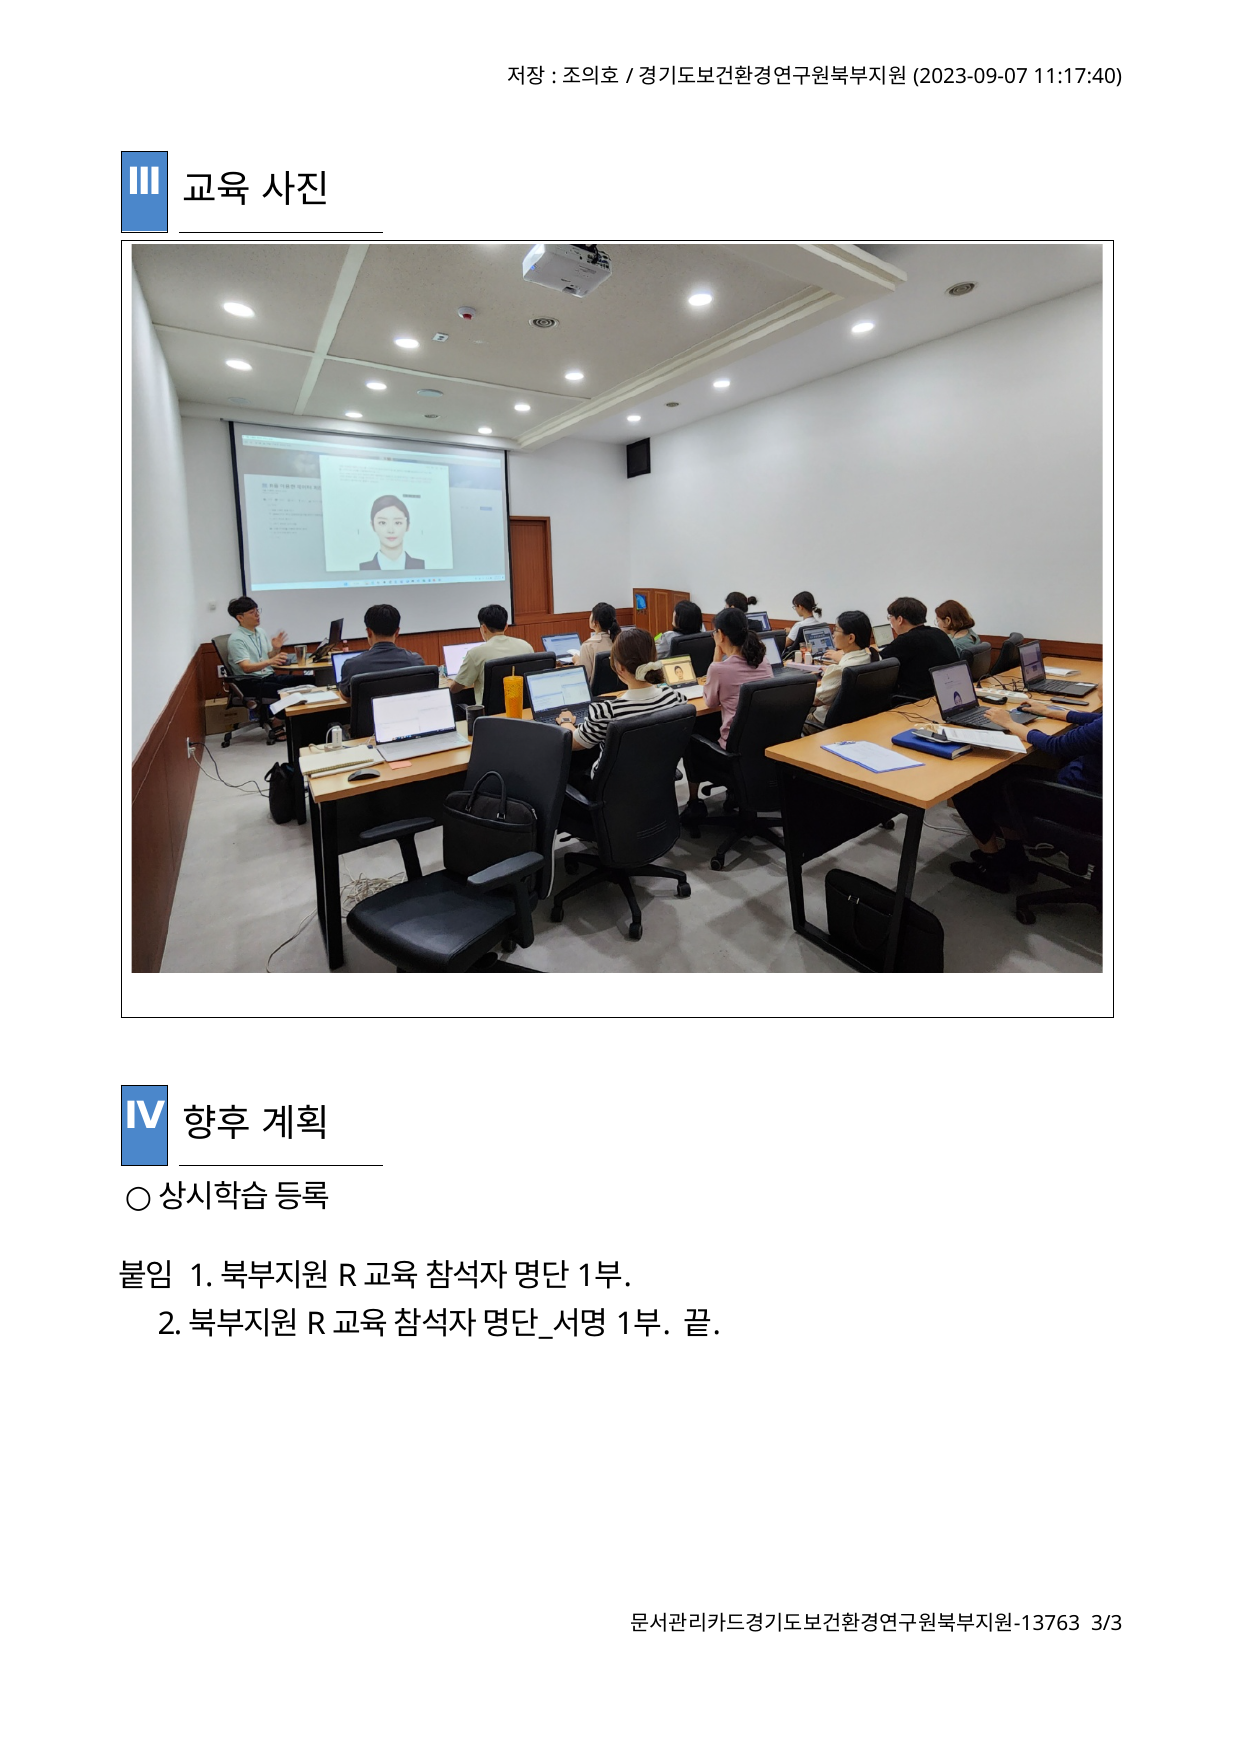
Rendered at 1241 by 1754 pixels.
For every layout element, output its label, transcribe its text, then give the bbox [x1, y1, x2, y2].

text 붙임 1. 북부지원 R 교육 참석자 명단 1부. [118, 1250, 1122, 1295]
picture [131, 244, 1103, 973]
table_header 향후 계획 [179, 1085, 383, 1165]
table_header Ⅲ [122, 152, 167, 231]
table_header Ⅳ [122, 1086, 167, 1165]
table_header 교육 사진 [179, 151, 383, 231]
table_header [168, 1085, 179, 1165]
text 2. 북부지원 R 교육 참석자 명단_서명 1부. 끝. [118, 1298, 1122, 1343]
text ○ 상시학습 등록 [118, 1171, 1122, 1217]
table_header [122, 241, 1113, 1017]
table_header [168, 151, 179, 231]
